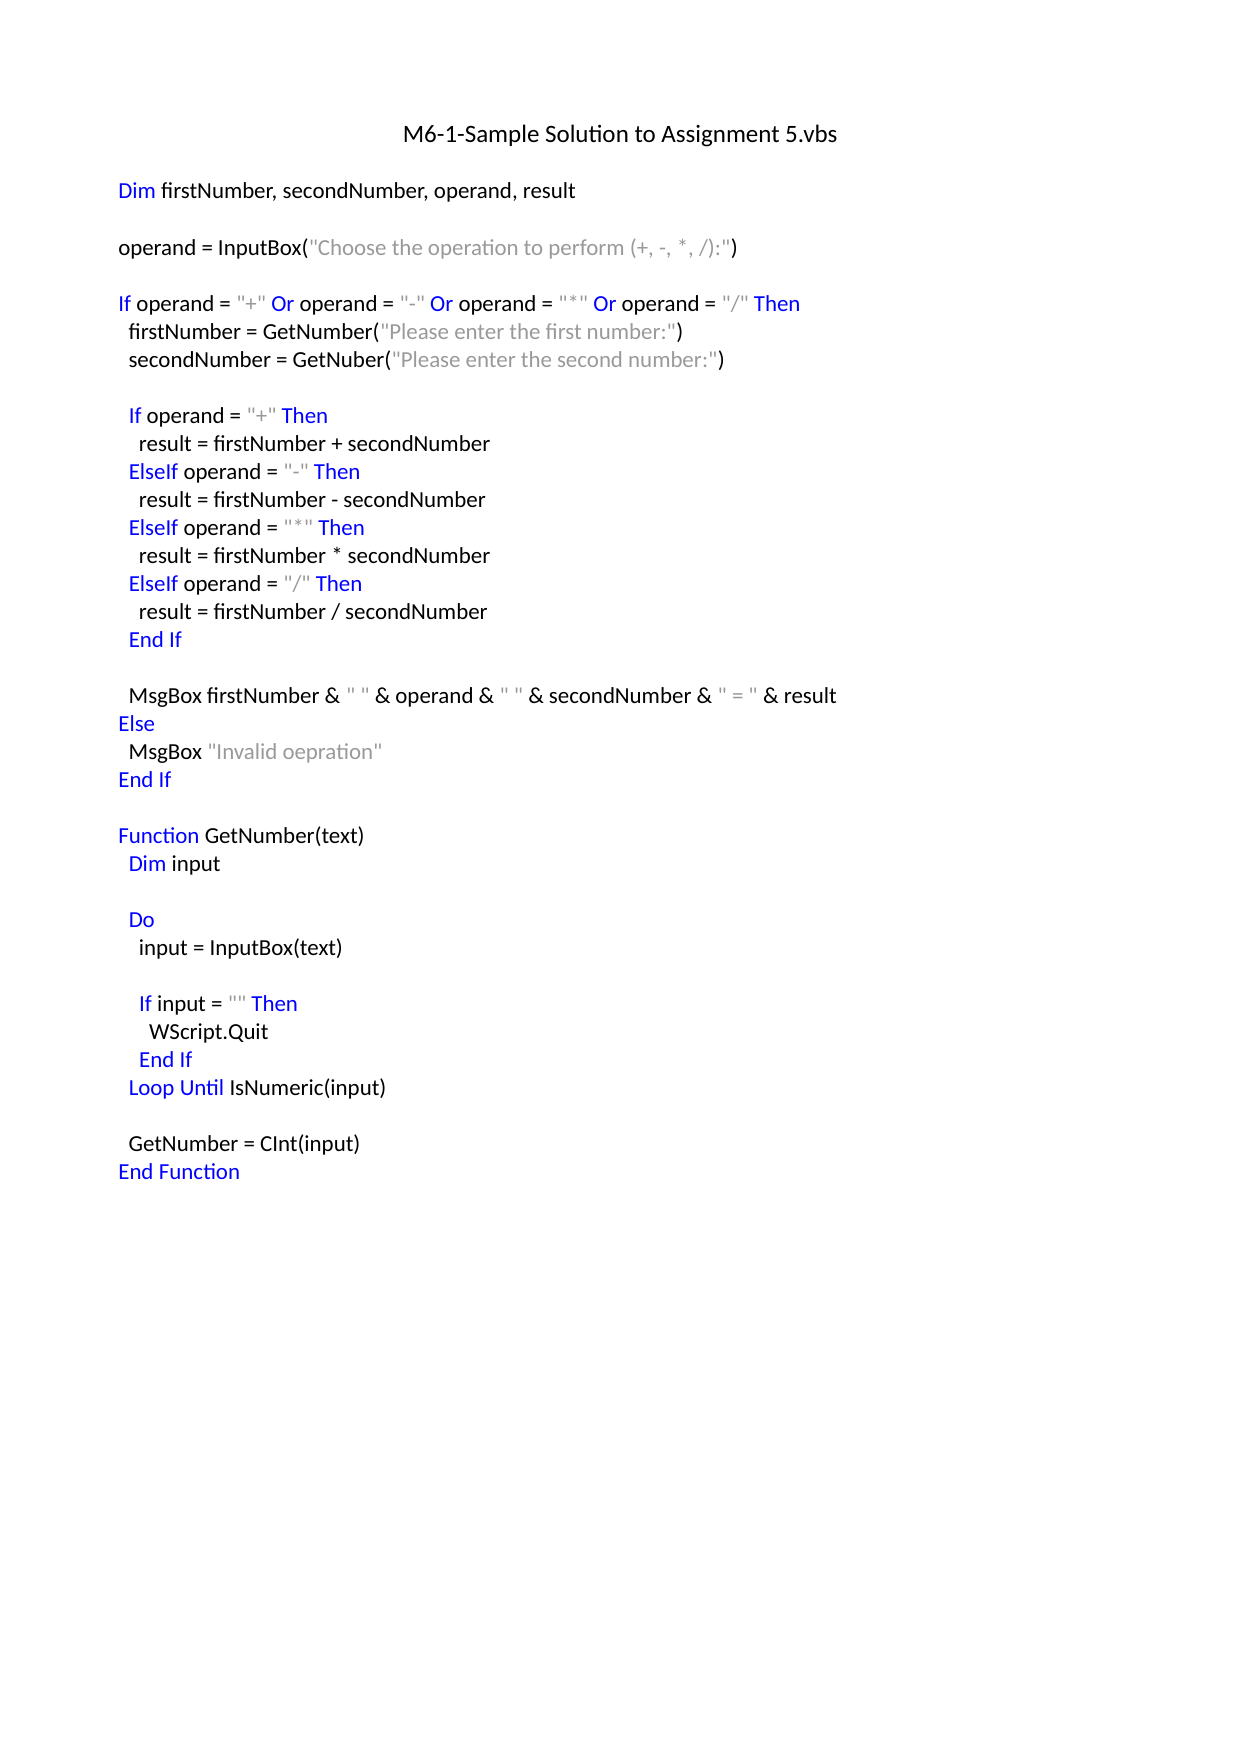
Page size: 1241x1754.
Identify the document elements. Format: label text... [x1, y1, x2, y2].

text WScript.Quit [118, 1017, 1122, 1045]
text Do [118, 905, 1122, 933]
text Dim input [118, 849, 1122, 877]
text If operand = "+" Or operand = "-" Or operand = "*" Or operand = "/" Then [118, 289, 1122, 317]
text MsgBox "Invalid oepration" [118, 737, 1122, 765]
text input = InputBox(text) [118, 933, 1122, 961]
text M6-1-Sample Solution to Assignment 5.vbs [118, 118, 1122, 149]
text GetNumber = CInt(input) [118, 1129, 1122, 1157]
text firstNumber = GetNumber("Please enter the first number:") [118, 317, 1122, 345]
text End If [118, 625, 1122, 653]
text result = firstNumber + secondNumber [118, 429, 1122, 457]
text MsgBox firstNumber & " " & operand & " " & secondNumber & " = " & result [118, 681, 1122, 709]
text Function GetNumber(text) [118, 821, 1122, 849]
text End Function [118, 1157, 1122, 1185]
text Else [118, 709, 1122, 737]
text ElseIf operand = "/" Then [118, 569, 1122, 597]
text ElseIf operand = "*" Then [118, 513, 1122, 541]
text result = firstNumber * secondNumber [118, 541, 1122, 569]
text If input = "" Then [118, 989, 1122, 1017]
text secondNumber = GetNuber("Please enter the second number:") [118, 345, 1122, 373]
text End If [118, 1045, 1122, 1073]
text If operand = "+" Then [118, 401, 1122, 429]
text result = firstNumber / secondNumber [118, 597, 1122, 625]
text result = firstNumber - secondNumber [118, 485, 1122, 513]
text operand = InputBox("Choose the operation to perform (+, -, *, /):") [118, 233, 1122, 261]
text Dim firstNumber, secondNumber, operand, result [118, 177, 1122, 205]
text End If [118, 765, 1122, 793]
text ElseIf operand = "-" Then [118, 457, 1122, 485]
text Loop Until IsNumeric(input) [118, 1073, 1122, 1101]
